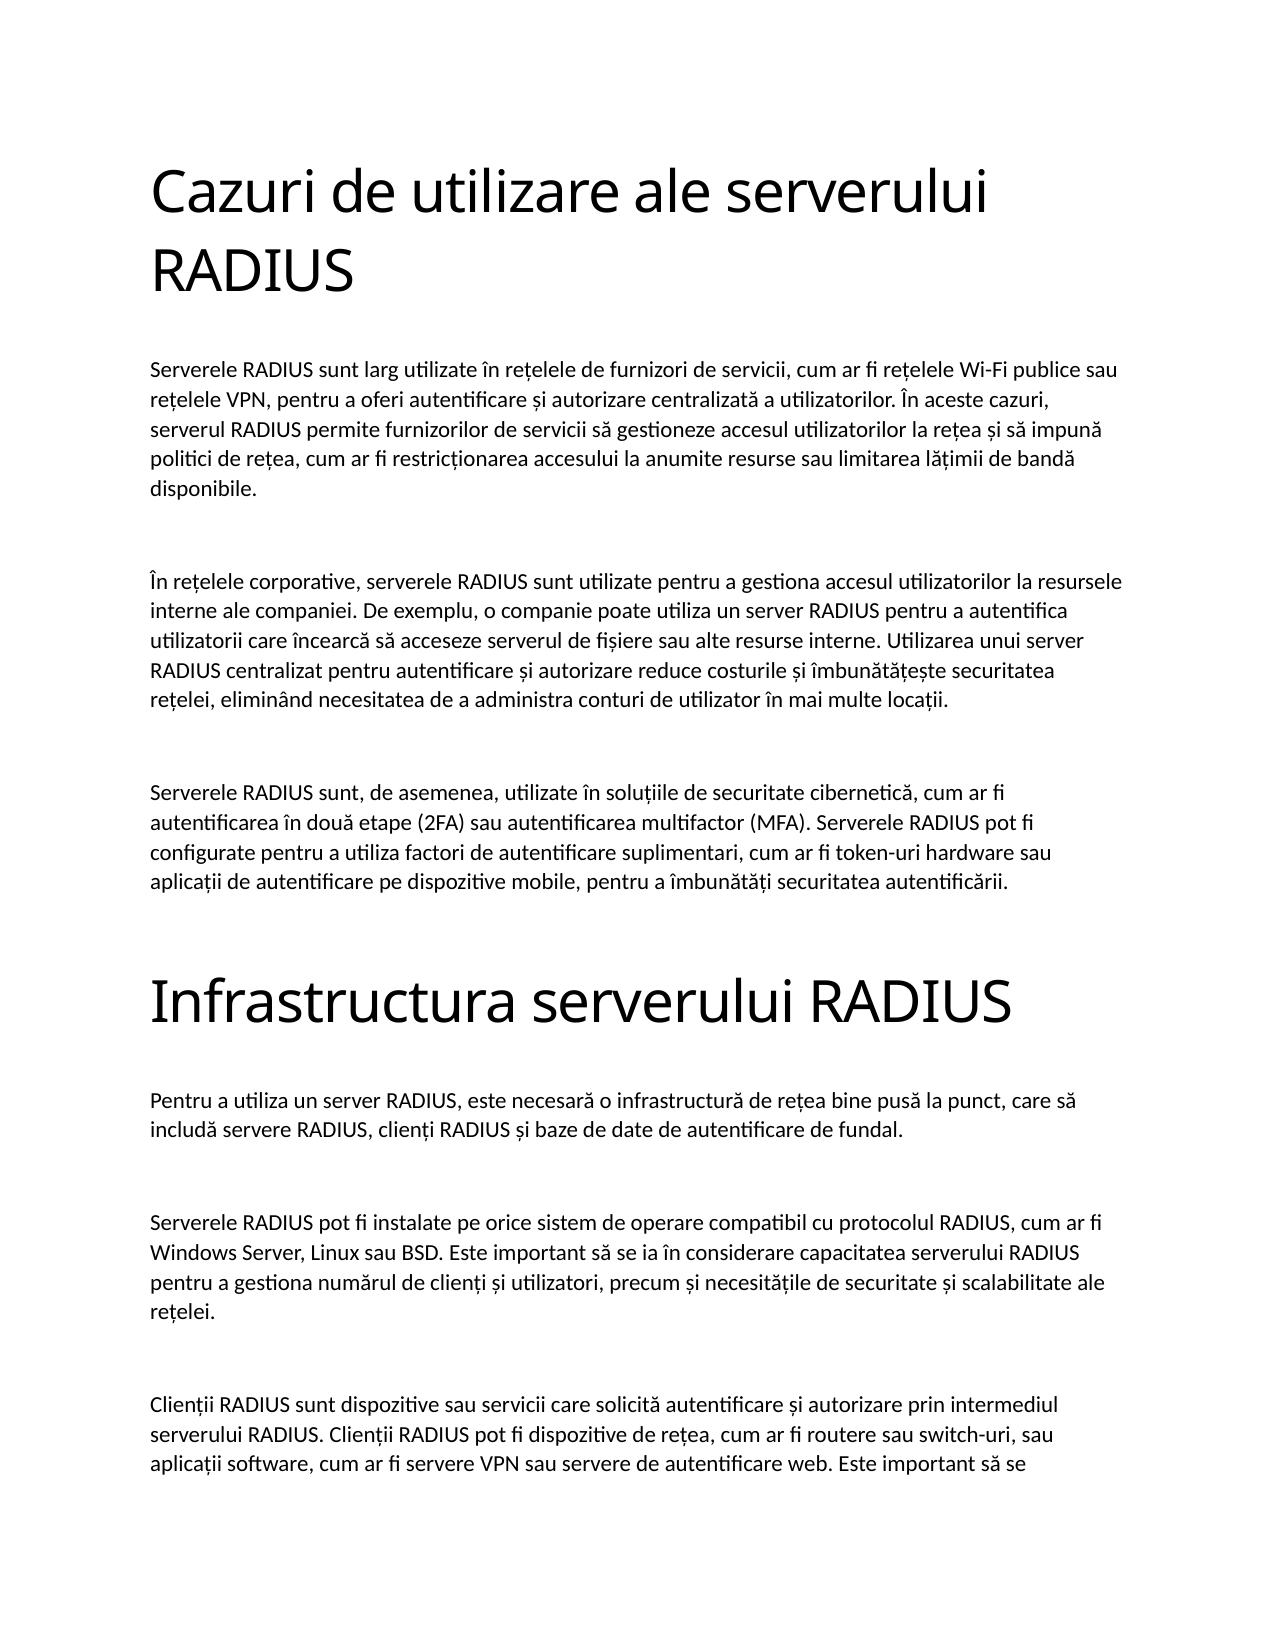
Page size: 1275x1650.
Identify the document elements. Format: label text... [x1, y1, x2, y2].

text Serverele RADIUS pot fi instalate pe orice sistem de operare compatibil cu protocolul RADIUS, cum ar fi Windows Server, Linux sau BSD. Este important să se ia în considerare capacitatea serverului RADIUS pentru a gestiona numărul de clienți și utilizatori, precum și necesitățile de securitate și scalabilitate ale rețelei. [150, 1208, 1125, 1325]
text În rețelele corporative, serverele RADIUS sunt utilizate pentru a gestiona accesul utilizatorilor la resursele interne ale companiei. De exemplu, o companie poate utiliza un server RADIUS pentru a autentifica utilizatorii care încearcă să acceseze serverul de fișiere sau alte resurse interne. Utilizarea unui server RADIUS centralizat pentru autentificare și autorizare reduce costurile și îmbunătățește securitatea rețelei, eliminând necesitatea de a administra conturi de utilizator în mai multe locații. [150, 567, 1125, 713]
text Pentru a utiliza un server RADIUS, este necesară o infrastructură de rețea bine pusă la punct, care să includă servere RADIUS, clienți RADIUS și baze de date de autentificare de fundal. [150, 1086, 1125, 1143]
text Serverele RADIUS sunt larg utilizate în rețelele de furnizori de servicii, cum ar fi rețelele Wi-Fi publice sau rețelele VPN, pentru a oferi autentificare și autorizare centralizată a utilizatorilor. În aceste cazuri, serverul RADIUS permite furnizorilor de servicii să gestioneze accesul utilizatorilor la rețea și să impună politici de rețea, cum ar fi restricționarea accesului la anumite resurse sau limitarea lățimii de bandă disponibile. [150, 355, 1125, 502]
title Cazuri de utilizare ale serverului RADIUS [150, 150, 1125, 309]
text Serverele RADIUS sunt, de asemenea, utilizate în soluțiile de securitate cibernetică, cum ar fi autentificarea în două etape (2FA) sau autentificarea multifactor (MFA). Serverele RADIUS pot fi configurate pentru a utiliza factori de autentificare suplimentari, cum ar fi token-uri hardware sau aplicații de autentificare pe dispozitive mobile, pentru a îmbunătăți securitatea autentificării. [150, 778, 1125, 895]
title Infrastructura serverului RADIUS [150, 960, 1125, 1039]
text Clienții RADIUS sunt dispozitive sau servicii care solicită autentificare și autorizare prin intermediul serverului RADIUS. Clienții RADIUS pot fi dispozitive de rețea, cum ar fi routere sau switch-uri, sau aplicații software, cum ar fi servere VPN sau servere de autentificare web. Este important să se [150, 1390, 1125, 1477]
